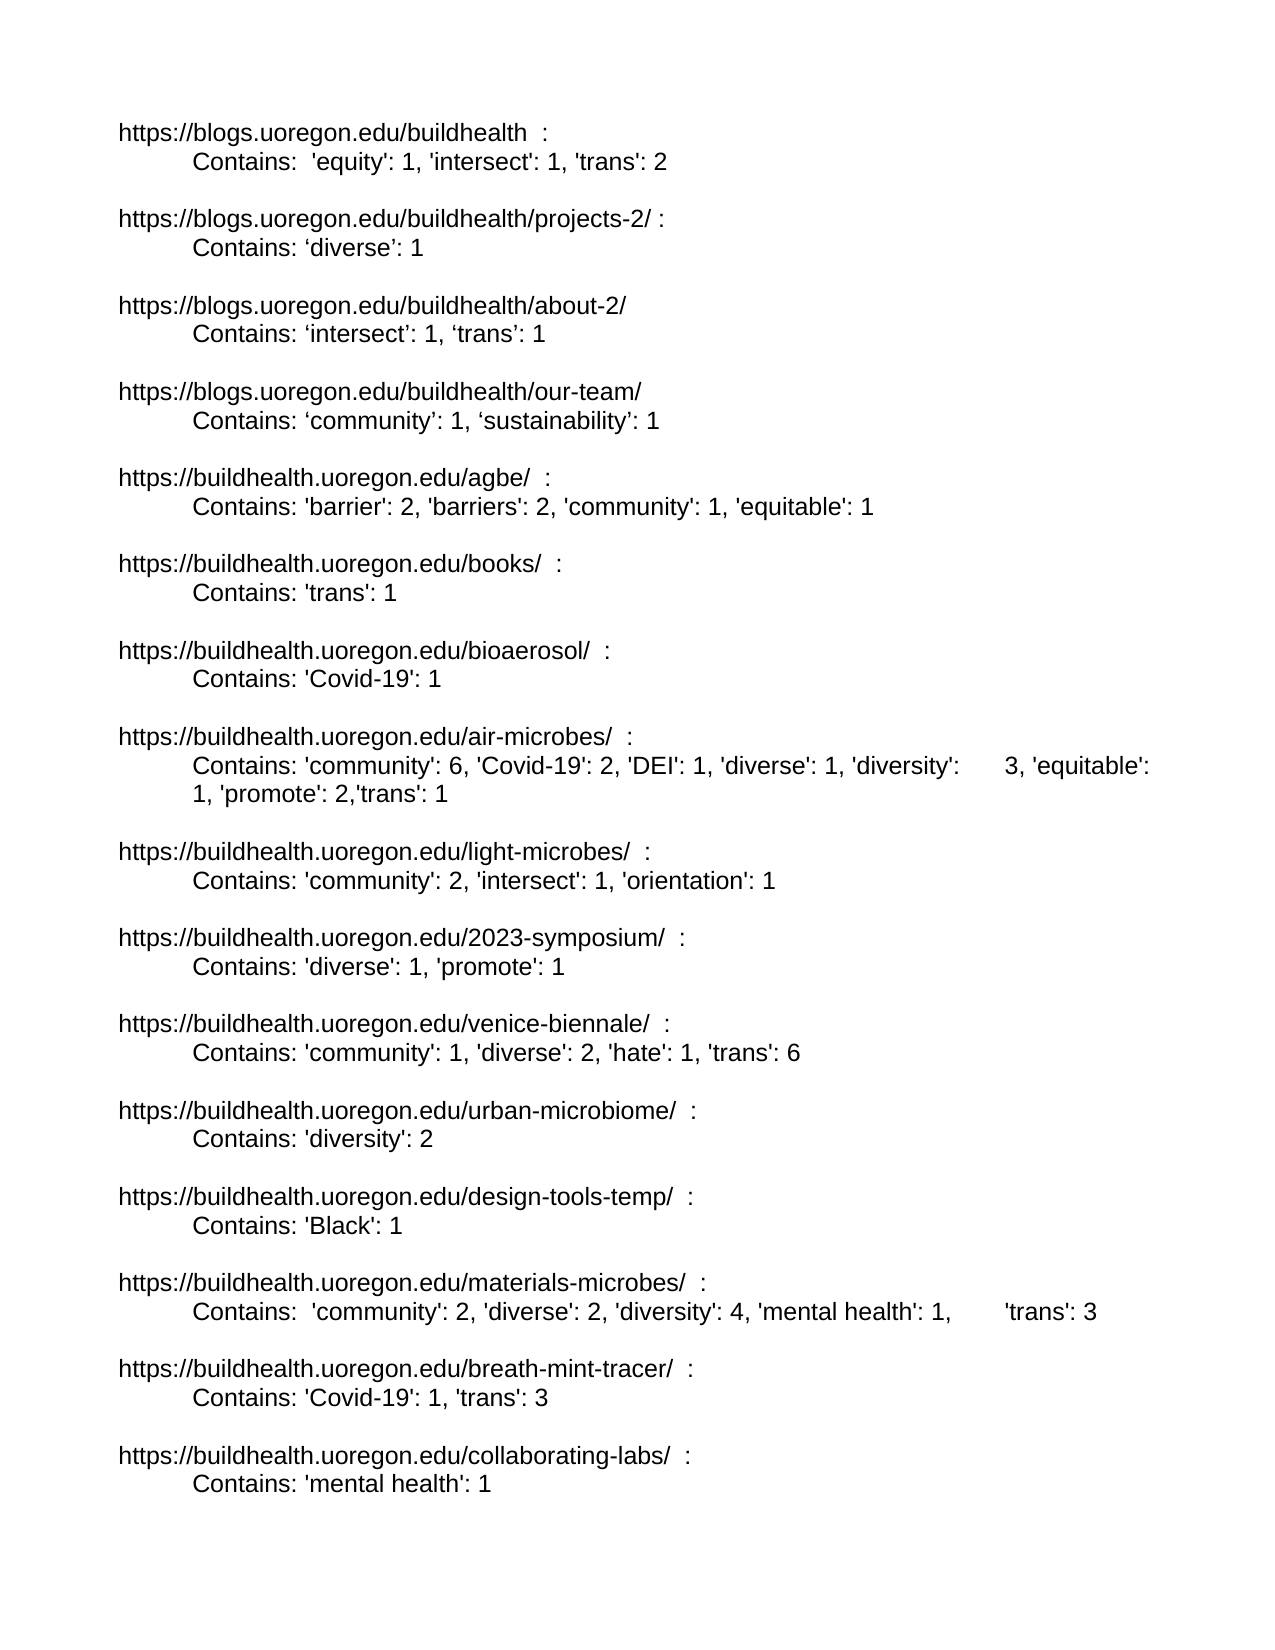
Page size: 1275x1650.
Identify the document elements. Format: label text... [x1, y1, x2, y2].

text https://blogs.uoregon.edu/buildhealth : [118, 118, 1157, 147]
text Contains: 'community': 6, 'Covid-19': 2, 'DEI': 1, 'diverse': 1, 'diversity': 3, 'equitable': 1, 'promote': 2,'trans': 1 [118, 751, 1157, 808]
text Contains: 'diverse': 1, 'promote': 1 [118, 952, 1157, 981]
text https://buildhealth.uoregon.edu/bioaerosol/ : [118, 636, 1157, 664]
text Contains: 'Covid-19': 1 [118, 664, 1157, 693]
text https://blogs.uoregon.edu/buildhealth/about-2/ [118, 291, 1157, 319]
text Contains: 'mental health': 1 [118, 1469, 1157, 1498]
text https://buildhealth.uoregon.edu/urban-microbiome/ : [118, 1096, 1157, 1124]
text Contains: 'community': 2, 'diverse': 2, 'diversity': 4, 'mental health': 1, 'trans': 3 [118, 1297, 1157, 1326]
text Contains: 'Black': 1 [118, 1211, 1157, 1239]
text https://buildhealth.uoregon.edu/design-tools-temp/ : [118, 1182, 1157, 1211]
text https://buildhealth.uoregon.edu/light-microbes/ : [118, 837, 1157, 866]
text https://buildhealth.uoregon.edu/agbe/ : [118, 463, 1157, 492]
text https://buildhealth.uoregon.edu/air-microbes/ : [118, 722, 1157, 751]
text https://buildhealth.uoregon.edu/2023-symposium/ : [118, 923, 1157, 952]
text Contains: ‘community’: 1, ‘sustainability’: 1 [118, 406, 1157, 434]
text Contains: 'trans': 1 [118, 578, 1157, 607]
text https://buildhealth.uoregon.edu/collaborating-labs/ : [118, 1441, 1157, 1469]
text Contains: 'diversity': 2 [118, 1124, 1157, 1153]
text https://blogs.uoregon.edu/buildhealth/projects-2/ : [118, 204, 1157, 233]
text https://buildhealth.uoregon.edu/venice-biennale/ : [118, 1009, 1157, 1038]
text Contains: 'community': 1, 'diverse': 2, 'hate': 1, 'trans': 6 [118, 1038, 1157, 1067]
text Contains: 'community': 2, 'intersect': 1, 'orientation': 1 [118, 866, 1157, 894]
text https://buildhealth.uoregon.edu/materials-microbes/ : [118, 1268, 1157, 1297]
text Contains: 'Covid-19': 1, 'trans': 3 [118, 1383, 1157, 1412]
text https://buildhealth.uoregon.edu/books/ : [118, 549, 1157, 578]
text Contains: ‘diverse’: 1 [118, 233, 1157, 262]
text https://blogs.uoregon.edu/buildhealth/our-team/ [118, 377, 1157, 406]
text Contains: 'equity': 1, 'intersect': 1, 'trans': 2 [118, 147, 1157, 176]
text Contains: 'barrier': 2, 'barriers': 2, 'community': 1, 'equitable': 1 [118, 492, 1157, 521]
text https://buildhealth.uoregon.edu/breath-mint-tracer/ : [118, 1354, 1157, 1383]
text Contains: ‘intersect’: 1, ‘trans’: 1 [118, 319, 1157, 348]
